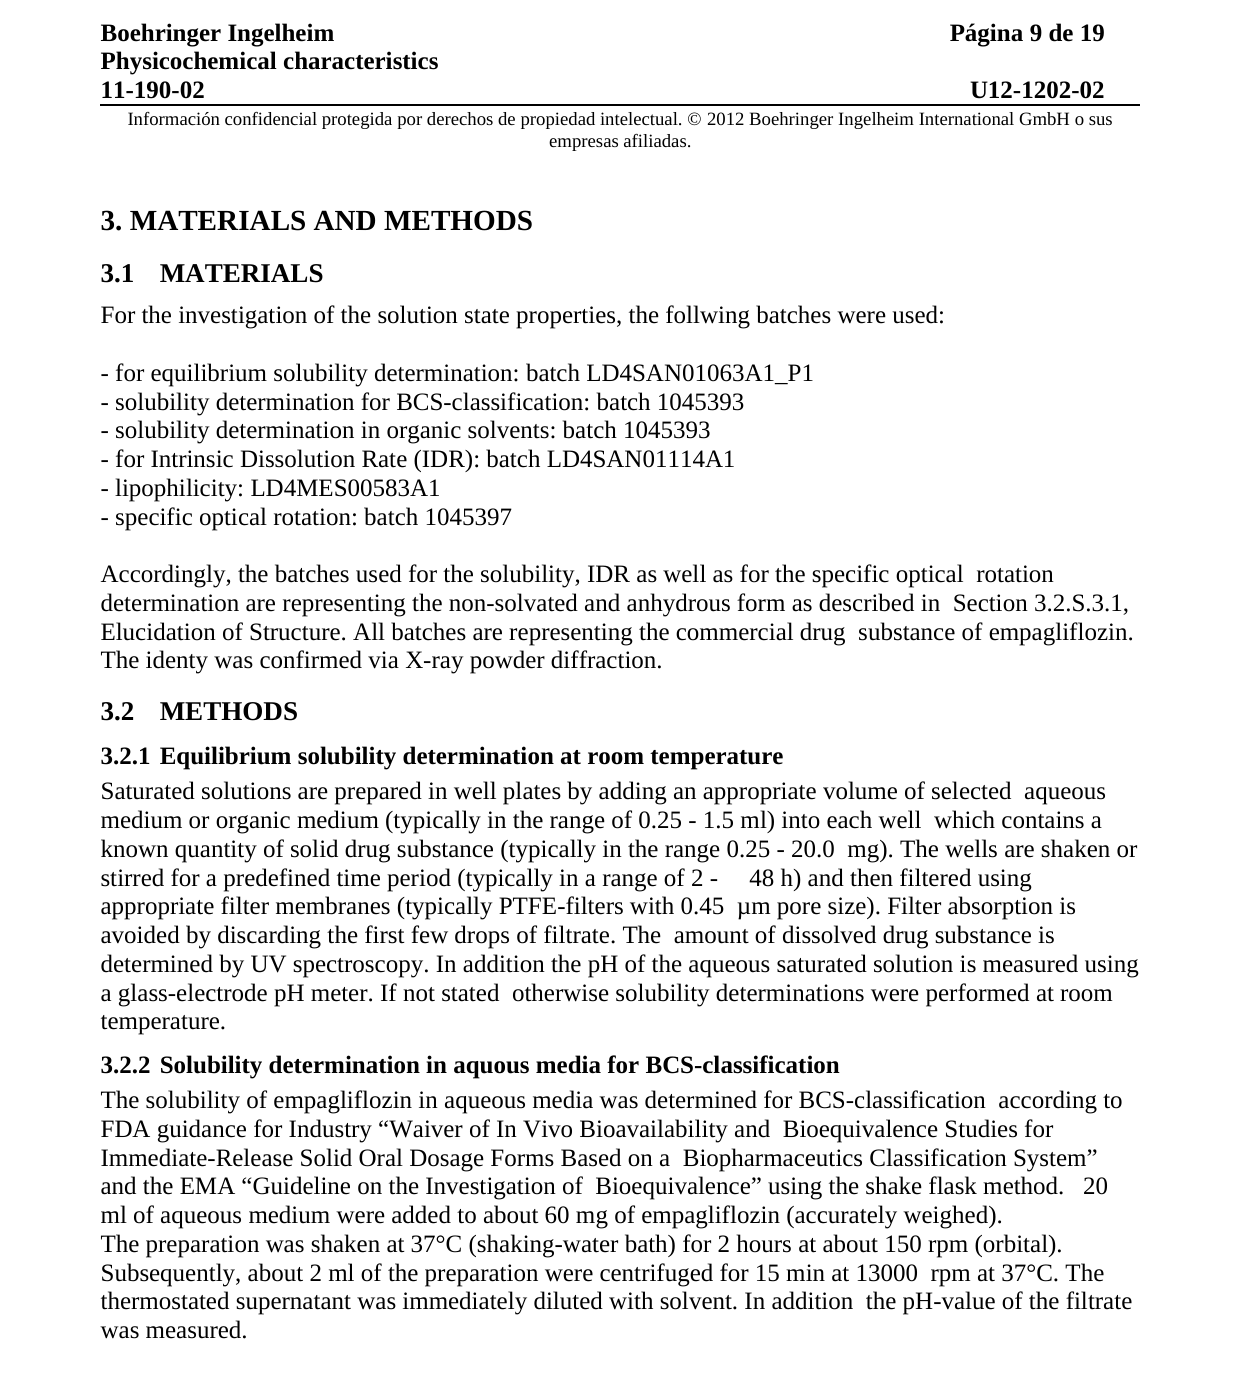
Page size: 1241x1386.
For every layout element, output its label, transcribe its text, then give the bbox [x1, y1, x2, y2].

text The solubility of empagliflozin in aqueous media was determined for BCS-classification according to FDA guidance for Industry “Waiver of In Vivo Bioavailability and Bioequivalence Studies for Immediate-Release Solid Oral Dosage Forms Based on a Biopharmaceutics Classification System” and the EMA “Guideline on the Investigation of Bioequivalence” using the shake flask method. 20 ml of aqueous medium were added to about 60 mg of empagliflozin (accurately weighed). [100, 1085, 1140, 1229]
text - solubility determination in organic solvents: batch 1045393 [100, 416, 1140, 444]
subtitle 3.2.1 Equilibrium solubility determination at room temperature [100, 741, 1140, 770]
subtitle 3. MATERIALS AND METHODS [100, 203, 1140, 236]
text - specific optical rotation: batch 1045397 [100, 502, 1140, 531]
text Saturated solutions are prepared in well plates by adding an appropriate volume of selected aqueous medium or organic medium (typically in the range of 0.25 - 1.5 ml) into each well which contains a known quantity of solid drug substance (typically in the range 0.25 - 20.0 mg). The wells are shaken or stirred for a predefined time period (typically in a range of 2 - 48 h) and then filtered using appropriate filter membranes (typically PTFE-filters with 0.45 µm pore size). Filter absorption is avoided by discarding the first few drops of filtrate. The amount of dissolved drug substance is determined by UV spectroscopy. In addition the pH of the aqueous saturated solution is measured using a glass-electrode pH meter. If not stated otherwise solubility determinations were performed at room temperature. [100, 776, 1140, 1035]
subtitle 3.2.2 Solubility determination in aquous media for BCS-classification [100, 1050, 1140, 1079]
text - for Intrinsic Dissolution Rate (IDR): batch LD4SAN01114A1 [100, 444, 1140, 473]
subtitle 3.2 METHODS [100, 695, 1140, 726]
text - for equilibrium solubility determination: batch LD4SAN01063A1_P1 [100, 358, 1140, 387]
text Accordingly, the batches used for the solubility, IDR as well as for the specific optical rotation determination are representing the non-solvated and anhydrous form as described in Section 3.2.S.3.1, Elucidation of Structure. All batches are representing the commercial drug substance of empagliflozin. The identy was confirmed via X-ray powder diffraction. [100, 559, 1140, 674]
text For the investigation of the solution state properties, the follwing batches were used: [100, 301, 1140, 329]
text - solubility determination for BCS-classification: batch 1045393 [100, 387, 1140, 416]
text - lipophilicity: LD4MES00583A1 [100, 473, 1140, 502]
subtitle 3.1 MATERIALS [100, 257, 1140, 288]
text The preparation was shaken at 37°C (shaking-water bath) for 2 hours at about 150 rpm (orbital). Subsequently, about 2 ml of the preparation were centrifuged for 15 min at 13000 rpm at 37°C. The thermostated supernatant was immediately diluted with solvent. In addition the pH-value of the filtrate was measured. [100, 1229, 1140, 1344]
